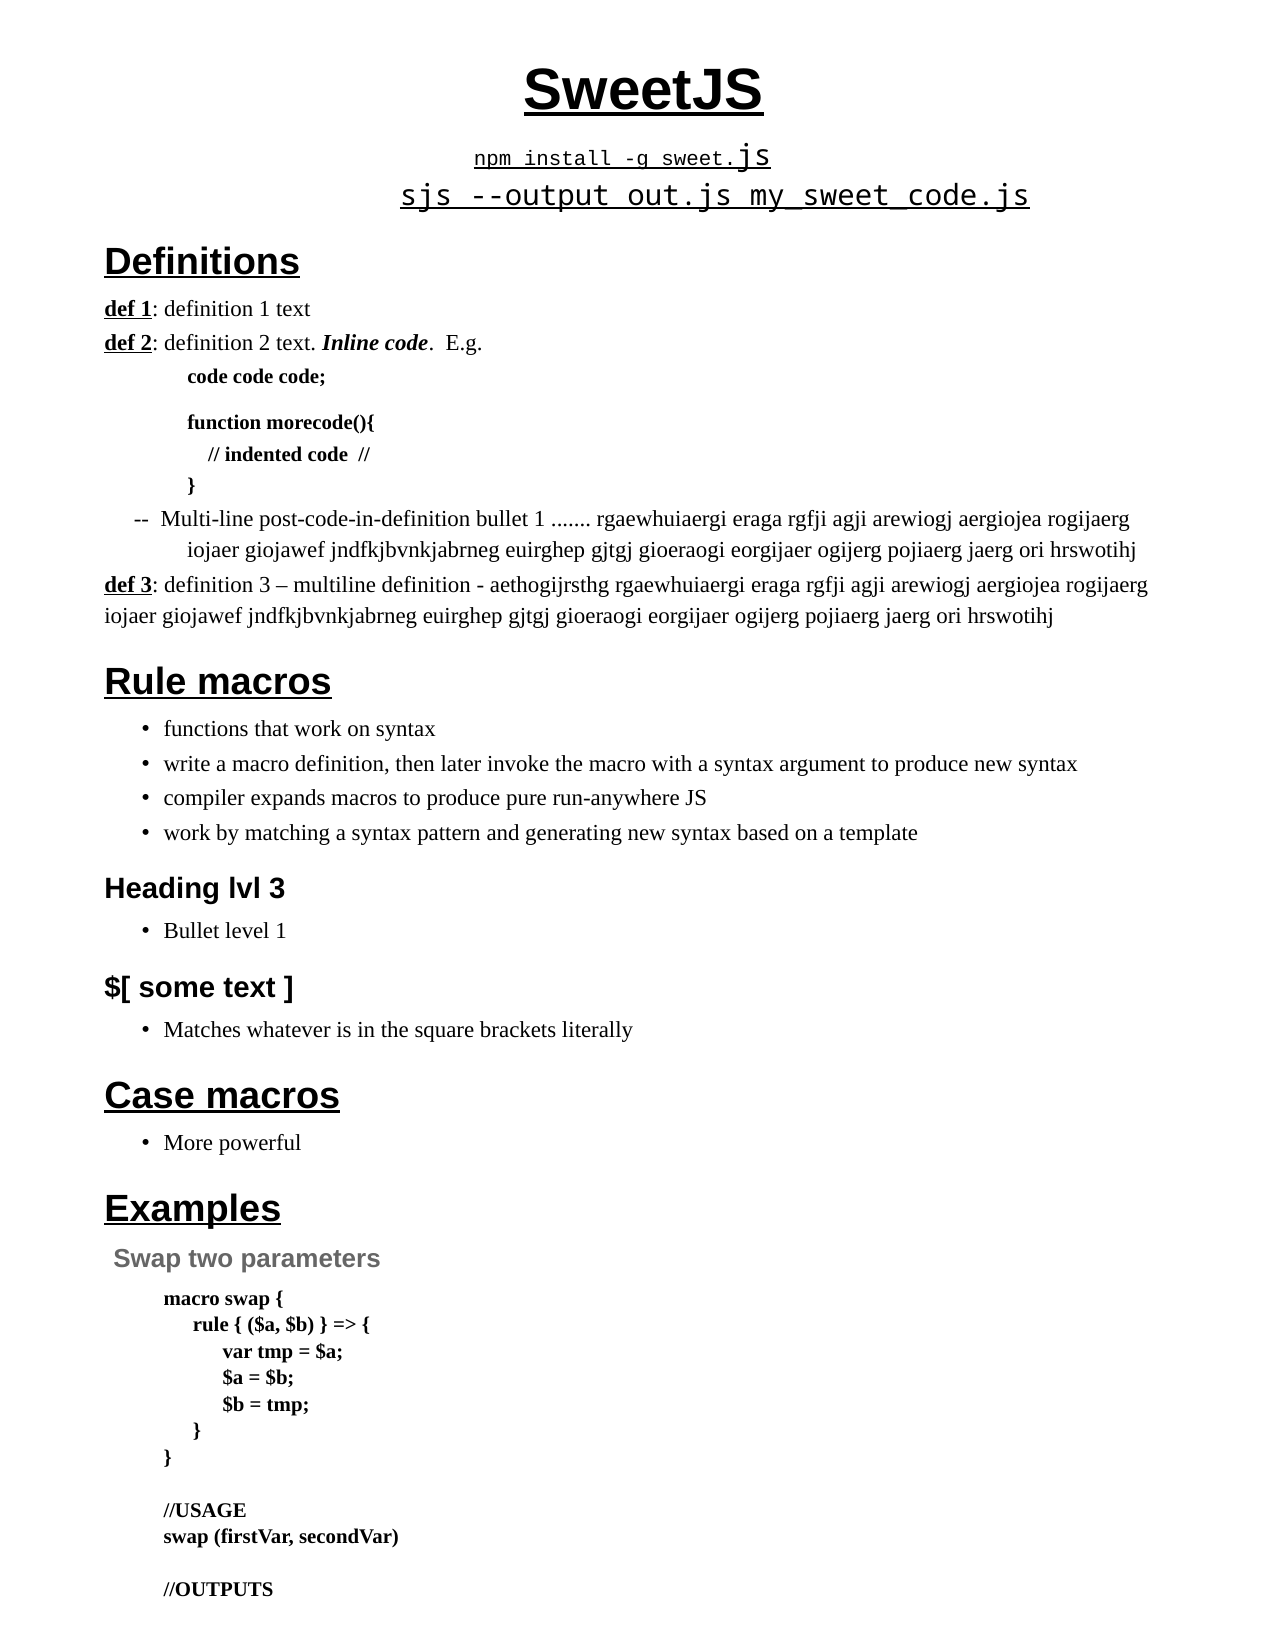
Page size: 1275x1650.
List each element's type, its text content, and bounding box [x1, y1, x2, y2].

title SweetJS [104, 54, 1183, 122]
subtitle Case macros [104, 1073, 1183, 1116]
text // indented code // [166, 441, 1183, 466]
list Bullet level 1 [142, 917, 1183, 944]
list Matches whatever is in the square brackets literally [142, 1016, 1183, 1042]
subtitle Heading lvl 3 [104, 871, 1183, 905]
subtitle $[ some text ] [104, 970, 1183, 1003]
text $b = tmp; [104, 1392, 1183, 1416]
text } [104, 1418, 1183, 1442]
text code code code; [166, 363, 1183, 388]
text macro swap { [104, 1286, 1183, 1310]
text } [166, 473, 1183, 497]
text var tmp = $a; [104, 1339, 1183, 1363]
text -- Multi-line post-code-in-definition bullet 1 ....... rgaewhuiaergi eraga rgfji agji arewiogj aergiojea rogijaerg iojaer giojawef jndfkjbvnkjabrneg euirghep gjtgj gioeraogi eorgijaer ogijerg pojiaerg jaerg ori hrswotihj [134, 505, 1183, 563]
list compiler expands macros to produce pure run-anywhere JS [142, 784, 1183, 811]
text } [104, 1445, 1183, 1469]
text rule { ($a, $b) } => { [104, 1312, 1183, 1336]
subtitle Examples [104, 1185, 1183, 1229]
text sjs --output out.js my_sweet_code.js [104, 174, 1183, 213]
text $a = $b; [104, 1365, 1183, 1389]
text def 1: definition 1 text [104, 294, 1183, 321]
list More powerful [142, 1129, 1183, 1155]
subtitle Definitions [104, 238, 1183, 282]
list work by matching a syntax pattern and generating new syntax based on a template [142, 819, 1183, 845]
text def 3: definition 3 – multiline definition - aethogijrsthg rgaewhuiaergi eraga rgfji agji arewiogj aergiojea rogijaerg iojaer giojawef jndfkjbvnkjabrneg euirghep gjtgj gioeraogi eorgijaer ogijerg pojiaerg jaerg ori hrswotihj [104, 571, 1183, 629]
text function morecode(){ [166, 410, 1183, 434]
subtitle Rule macros [104, 659, 1183, 703]
list functions that work on syntax [142, 715, 1183, 742]
text //USAGE [104, 1498, 1183, 1522]
text npm install -g sweet.js [104, 134, 1183, 174]
text swap (firstVar, secondVar) [104, 1524, 1183, 1548]
list write a macro definition, then later invoke the macro with a syntax argument to produce new syntax [142, 750, 1183, 776]
text //OUTPUTS [104, 1577, 1183, 1601]
subtitle Swap two parameters [104, 1243, 1183, 1273]
text def 2: definition 2 text. Inline code. E.g. [104, 329, 1183, 355]
